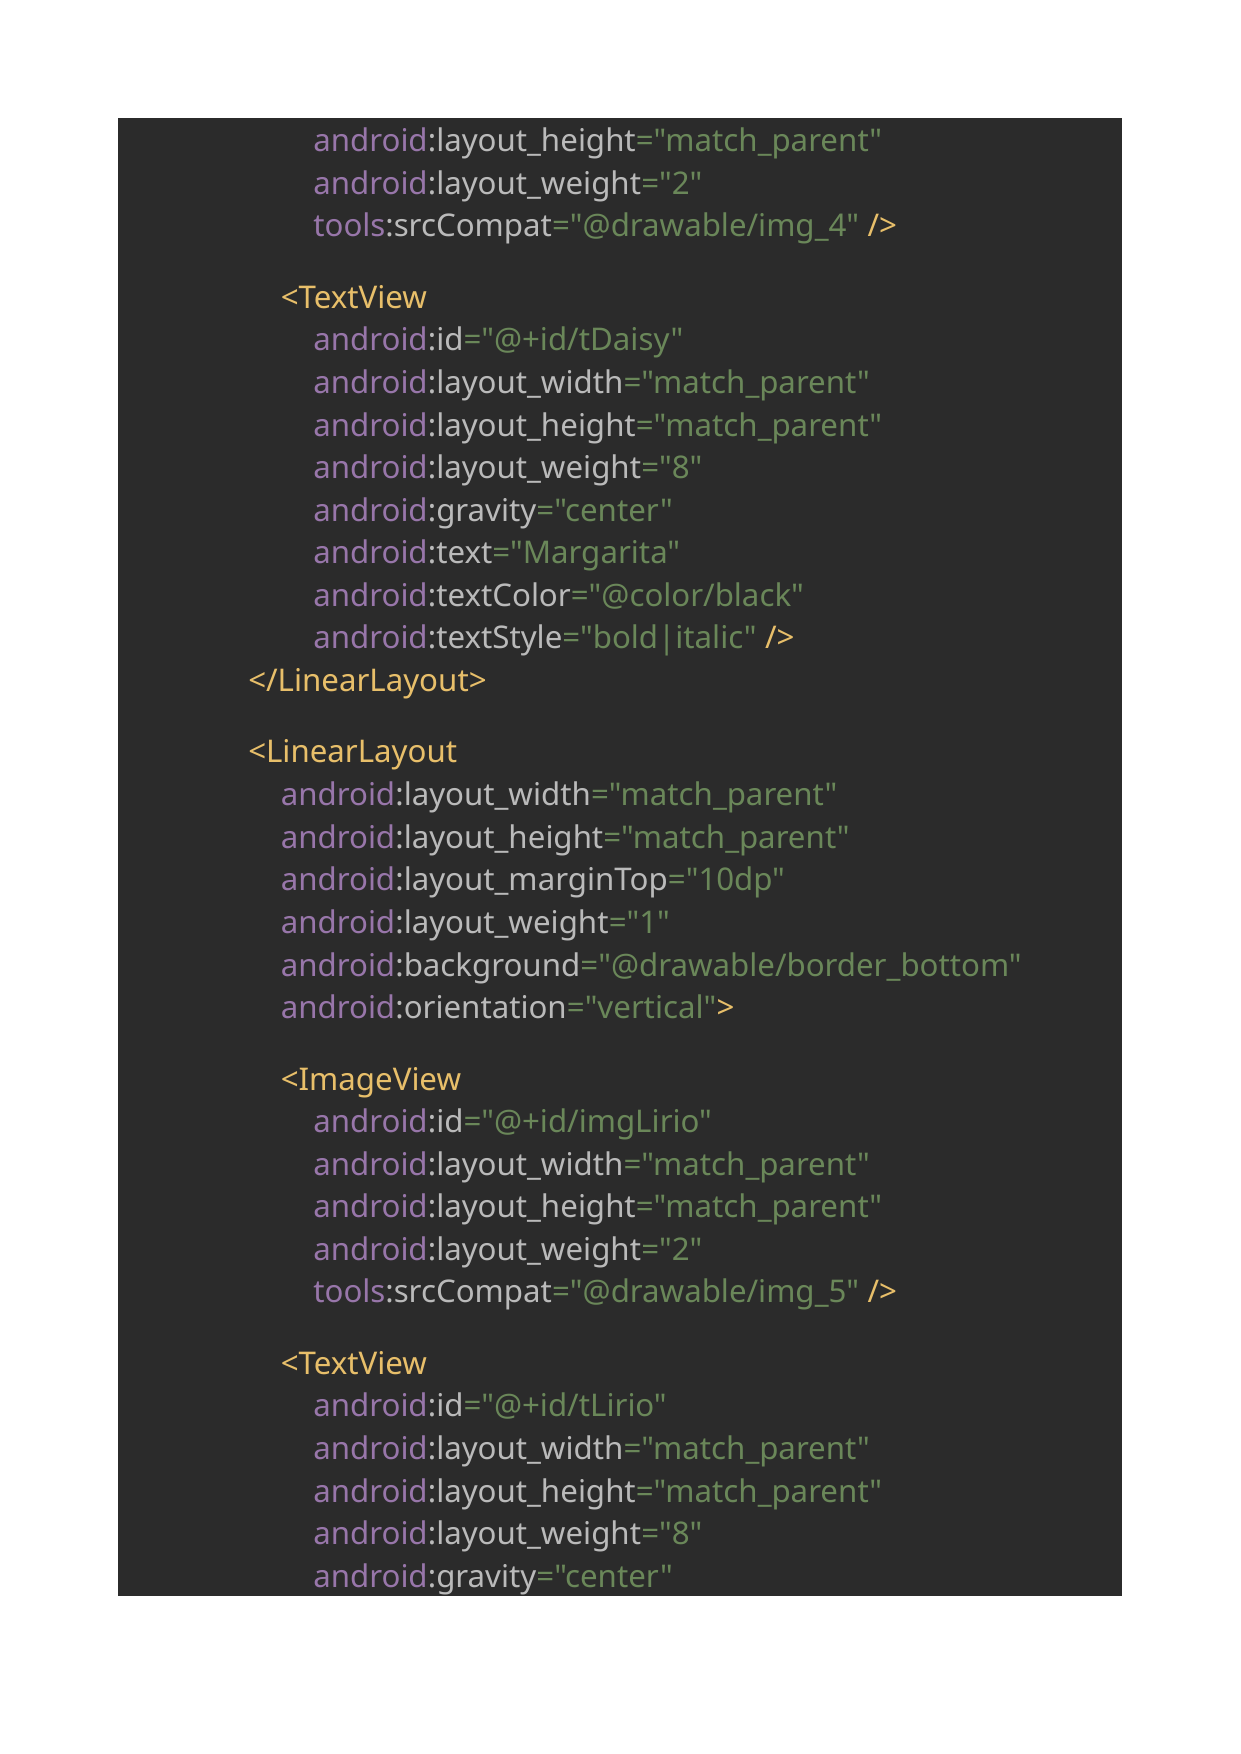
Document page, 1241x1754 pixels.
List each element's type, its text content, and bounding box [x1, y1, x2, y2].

text android:layout_height="match_parent" android:layout_weight="2" tools:srcCompat="@drawable/img_4" /> <TextView android:id="@+id/tDaisy" android:layout_width="match_parent" android:layout_height="match_parent" android:layout_weight="8" android:gravity="center" android:text="Margarita" android:textColor="@color/black" android:textStyle="bold|italic" /> </LinearLayout> <LinearLayout android:layout_width="match_parent" android:layout_height="match_parent" android:layout_marginTop="10dp" android:layout_weight="1" android:background="@drawable/border_bottom" android:orientation="vertical"> <ImageView android:id="@+id/imgLirio" android:layout_width="match_parent" android:layout_height="match_parent" android:layout_weight="2" tools:srcCompat="@drawable/img_5" /> <TextView android:id="@+id/tLirio" android:layout_width="match_parent" android:layout_height="match_parent" android:layout_weight="8" android:gravity="center" [118, 118, 1122, 1596]
